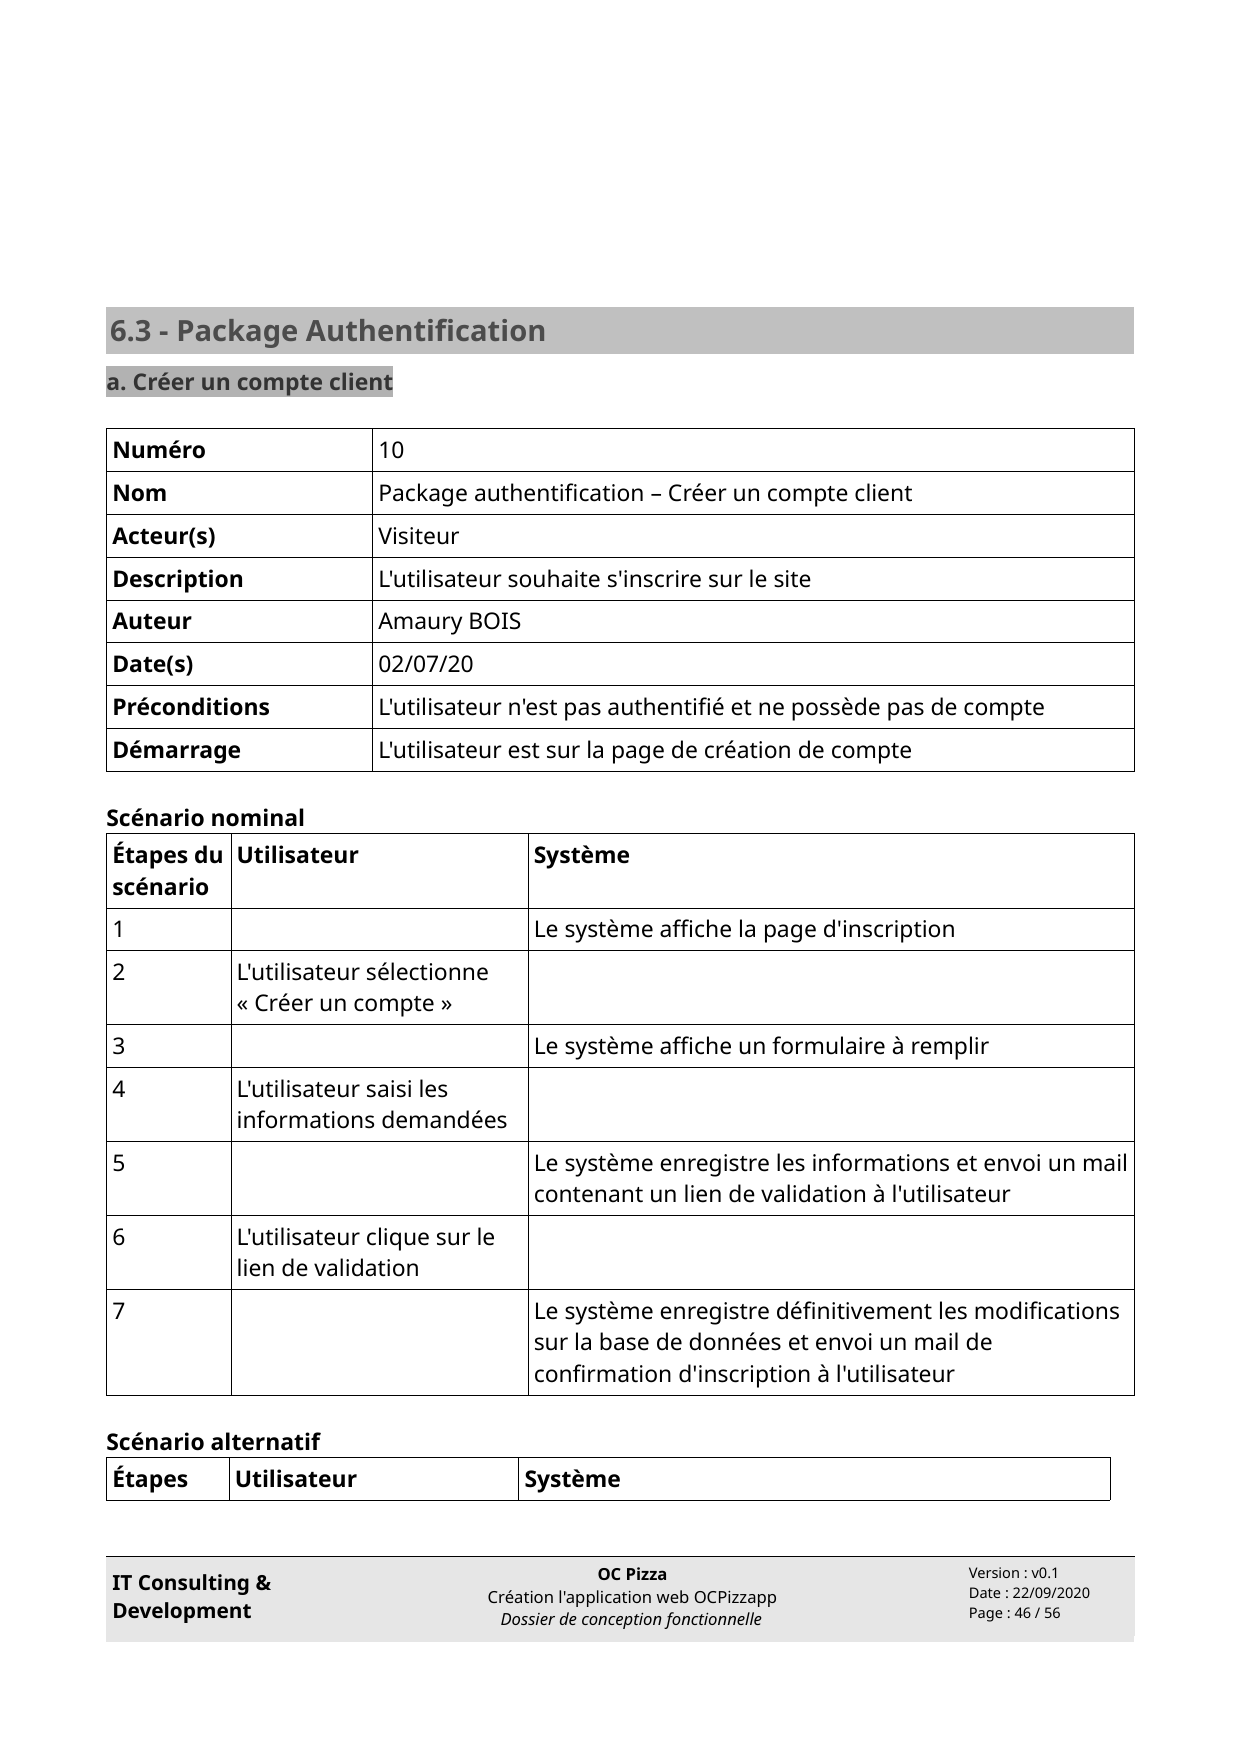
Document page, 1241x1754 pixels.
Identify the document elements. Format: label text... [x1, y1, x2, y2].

table_cell Auteur [107, 601, 372, 642]
table_header Étapes du scénario [107, 834, 231, 907]
text Scénario nominal [106, 802, 1134, 833]
table_header Système [519, 1458, 1110, 1500]
table_cell 1 [107, 909, 231, 950]
table_cell Visiteur [373, 515, 1134, 557]
table_cell Démarrage [107, 729, 372, 771]
table_cell [529, 951, 1134, 1024]
text Scénario alternatif [106, 1426, 1134, 1457]
subtitle Package Authentification [107, 308, 1133, 353]
table_cell [232, 1025, 528, 1067]
table_cell L'utilisateur souhaite s'inscrire sur le site [373, 558, 1134, 599]
table_cell L'utilisateur sélectionne « Créer un compte » [232, 951, 528, 1024]
table_cell 3 [107, 1025, 231, 1067]
table_cell Le système enregistre définitivement les modifications sur la base de données et envoi un mail de confirmation d'inscription à l'utilisateur [529, 1290, 1134, 1394]
table_cell Date(s) [107, 643, 372, 685]
table_cell [232, 909, 528, 950]
table_cell L'utilisateur clique sur le lien de validation [232, 1216, 528, 1289]
table_cell [232, 1290, 528, 1394]
table_cell Préconditions [107, 686, 372, 728]
table_cell 6 [107, 1216, 231, 1289]
table_cell 7 [107, 1290, 231, 1394]
table_header Système [529, 834, 1134, 907]
table_cell Nom [107, 472, 372, 514]
table_header Utilisateur [232, 834, 528, 907]
table_cell Amaury BOIS [373, 601, 1134, 642]
table_header Étapes [107, 1458, 229, 1500]
table_cell [529, 1068, 1134, 1141]
table_cell Le système affiche la page d'inscription [529, 909, 1134, 950]
table_cell 5 [107, 1142, 231, 1215]
table_cell L'utilisateur est sur la page de création de compte [373, 729, 1134, 771]
table_cell L'utilisateur n'est pas authentifié et ne possède pas de compte [373, 686, 1134, 728]
table_header 10 [373, 429, 1134, 471]
table_cell [529, 1216, 1134, 1289]
table_cell Le système affiche un formulaire à remplir [529, 1025, 1134, 1067]
table_cell 2 [107, 951, 231, 1024]
text a. Créer un compte client [106, 366, 1134, 397]
table_header Numéro [107, 429, 372, 471]
table_cell Description [107, 558, 372, 599]
table_cell Le système enregistre les informations et envoi un mail contenant un lien de validation à l'utilisateur [529, 1142, 1134, 1215]
table_cell Package authentification – Créer un compte client [373, 472, 1134, 514]
table_cell Acteur(s) [107, 515, 372, 557]
table_cell [232, 1142, 528, 1215]
table_cell 07/02/20 [373, 643, 1134, 685]
table_cell 4 [107, 1068, 231, 1141]
table_cell L'utilisateur saisi les informations demandées [232, 1068, 528, 1141]
table_header Utilisateur [230, 1458, 518, 1500]
